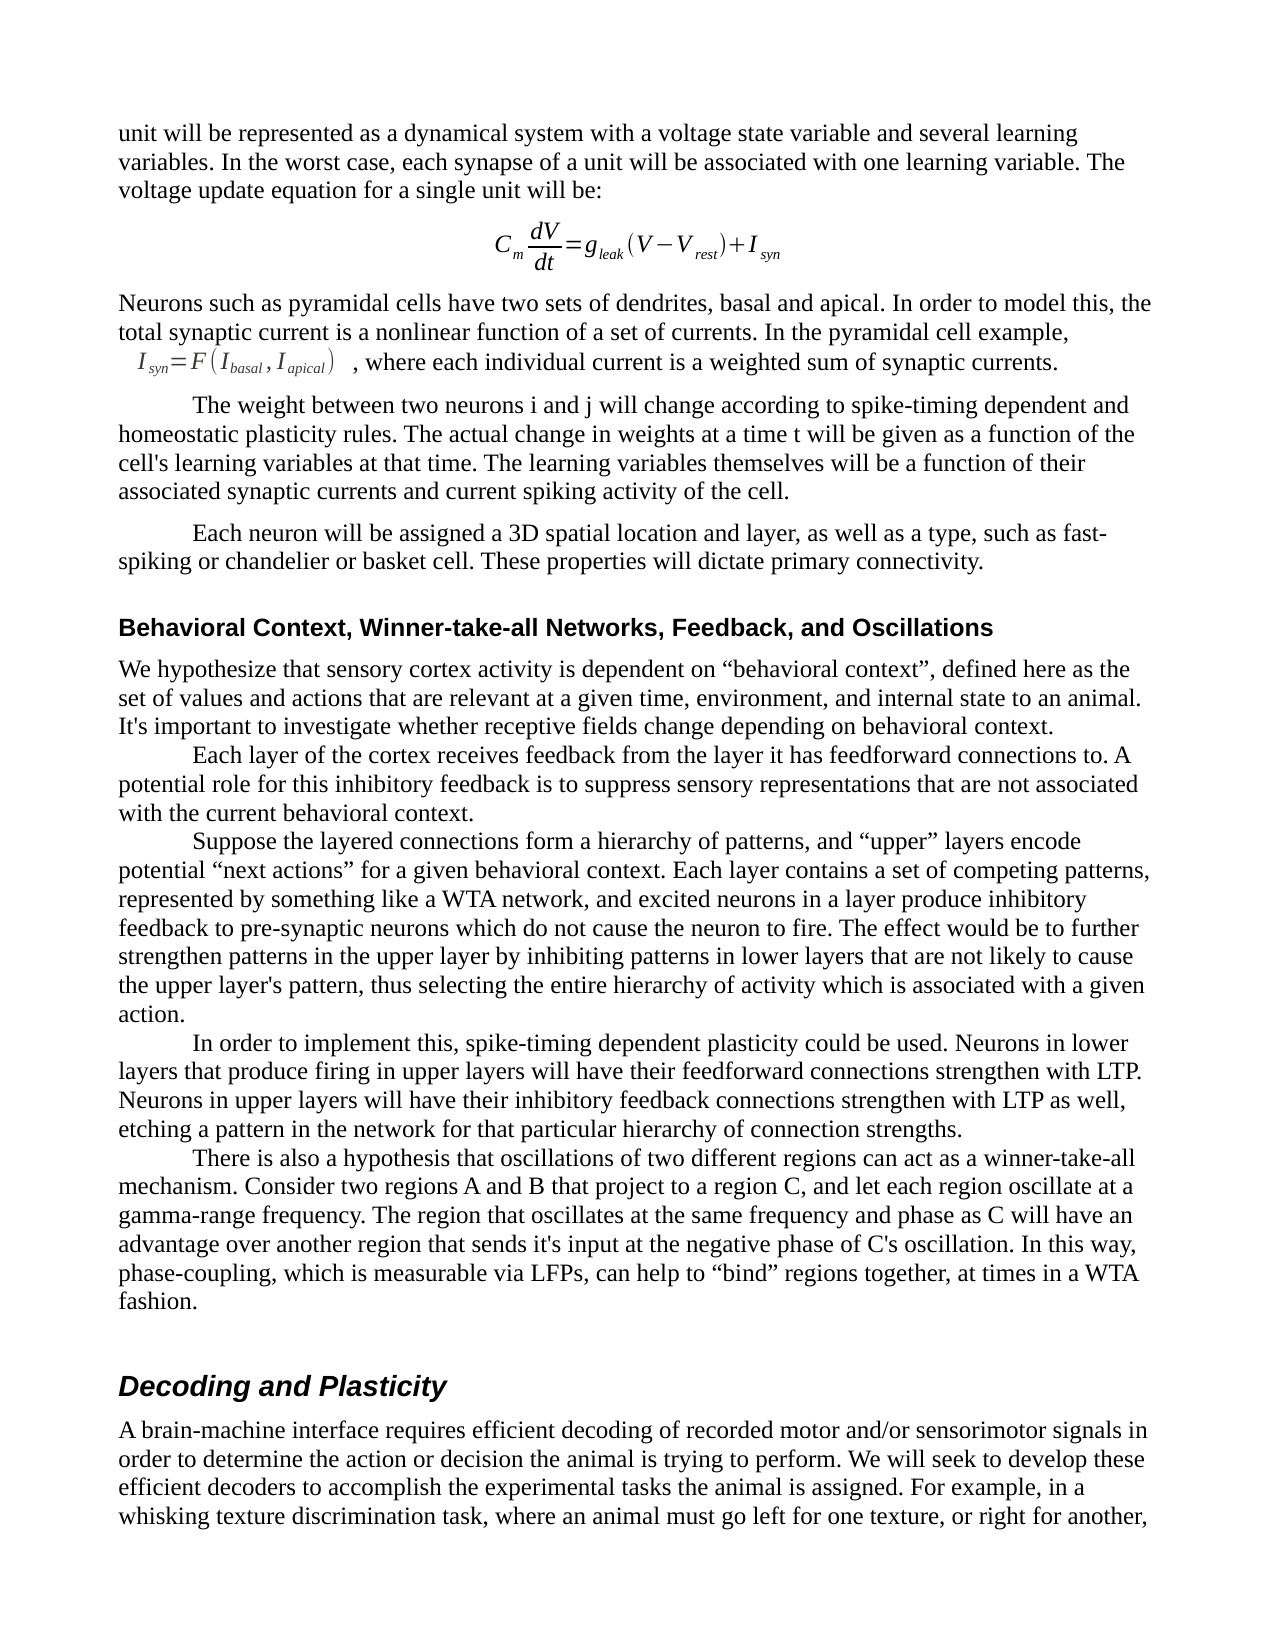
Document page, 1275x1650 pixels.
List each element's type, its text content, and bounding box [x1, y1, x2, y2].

subtitle Decoding and Plasticity [118, 1369, 1157, 1402]
text There is also a hypothesis that oscillations of two different regions can act as a winner-take-all mechanism. Consider two regions A and B that project to a region C, and let each region oscillate at a gamma-range frequency. The region that oscillates at the same frequency and phase as C will have an advantage over another region that sends it's input at the negative phase of C's oscillation. In this way, phase-coupling, which is measurable via LFPs, can help to “bind” regions together, at times in a WTA fashion. [118, 1143, 1157, 1315]
text Each layer of the cortex receives feedback from the layer it has feedforward connections to. A potential role for this inhibitory feedback is to suppress sensory representations that are not associated with the current behavioral context. [118, 740, 1157, 826]
text We hypothesize that sensory cortex activity is dependent on “behavioral context”, defined here as the set of values and actions that are relevant at a given time, environment, and internal state to an animal. It's important to investigate whether receptive fields change depending on behavioral context. [118, 654, 1157, 740]
subtitle Behavioral Context, Winner-take-all Networks, Feedback, and Oscillations [118, 613, 1157, 641]
text unit will be represented as a dynamical system with a voltage state variable and several learning variables. In the worst case, each synapse of a unit will be associated with one learning variable. The voltage update equation for a single unit will be: [118, 118, 1157, 204]
text Each neuron will be assigned a 3D spatial location and layer, as well as a type, such as fast-spiking or chandelier or basket cell. These properties will dictate primary connectivity. [118, 518, 1157, 575]
text In order to implement this, spike-timing dependent plasticity could be used. Neurons in lower layers that produce firing in upper layers will have their feedforward connections strengthen with LTP. Neurons in upper layers will have their inhibitory feedback connections strengthen with LTP as well, etching a pattern in the network for that particular hierarchy of connection strengths. [118, 1028, 1157, 1143]
text Suppose the layered connections form a hierarchy of patterns, and “upper” layers encode potential “next actions” for a given behavioral context. Each layer contains a set of competing patterns, represented by something like a WTA network, and excited neurons in a layer produce inhibitory feedback to pre-synaptic neurons which do not cause the neuron to fire. The effect would be to further strengthen patterns in the upper layer by inhibiting patterns in lower layers that are not likely to cause the upper layer's pattern, thus selecting the entire hierarchy of activity which is associated with a given action. [118, 826, 1157, 1028]
text The weight between two neurons i and j will change according to spike-timing dependent and homeostatic plasticity rules. The actual change in weights at a time t will be given as a function of the cell's learning variables at that time. The learning variables themselves will be a function of their associated synaptic currents and current spiking activity of the cell. [118, 390, 1157, 505]
text Neurons such as pyramidal cells have two sets of dendrites, basal and apical. In order to model this, the total synaptic current is a nonlinear function of a set of currents. In the pyramidal cell example, , where each individual current is a weighted sum of synaptic currents. [118, 288, 1157, 378]
text A brain-machine interface requires efficient decoding of recorded motor and/or sensorimotor signals in order to determine the action or decision the animal is trying to perform. We will seek to develop these efficient decoders to accomplish the experimental tasks the animal is assigned. For example, in a whisking texture discrimination task, where an animal must go left for one texture, or right for another, [118, 1415, 1157, 1530]
